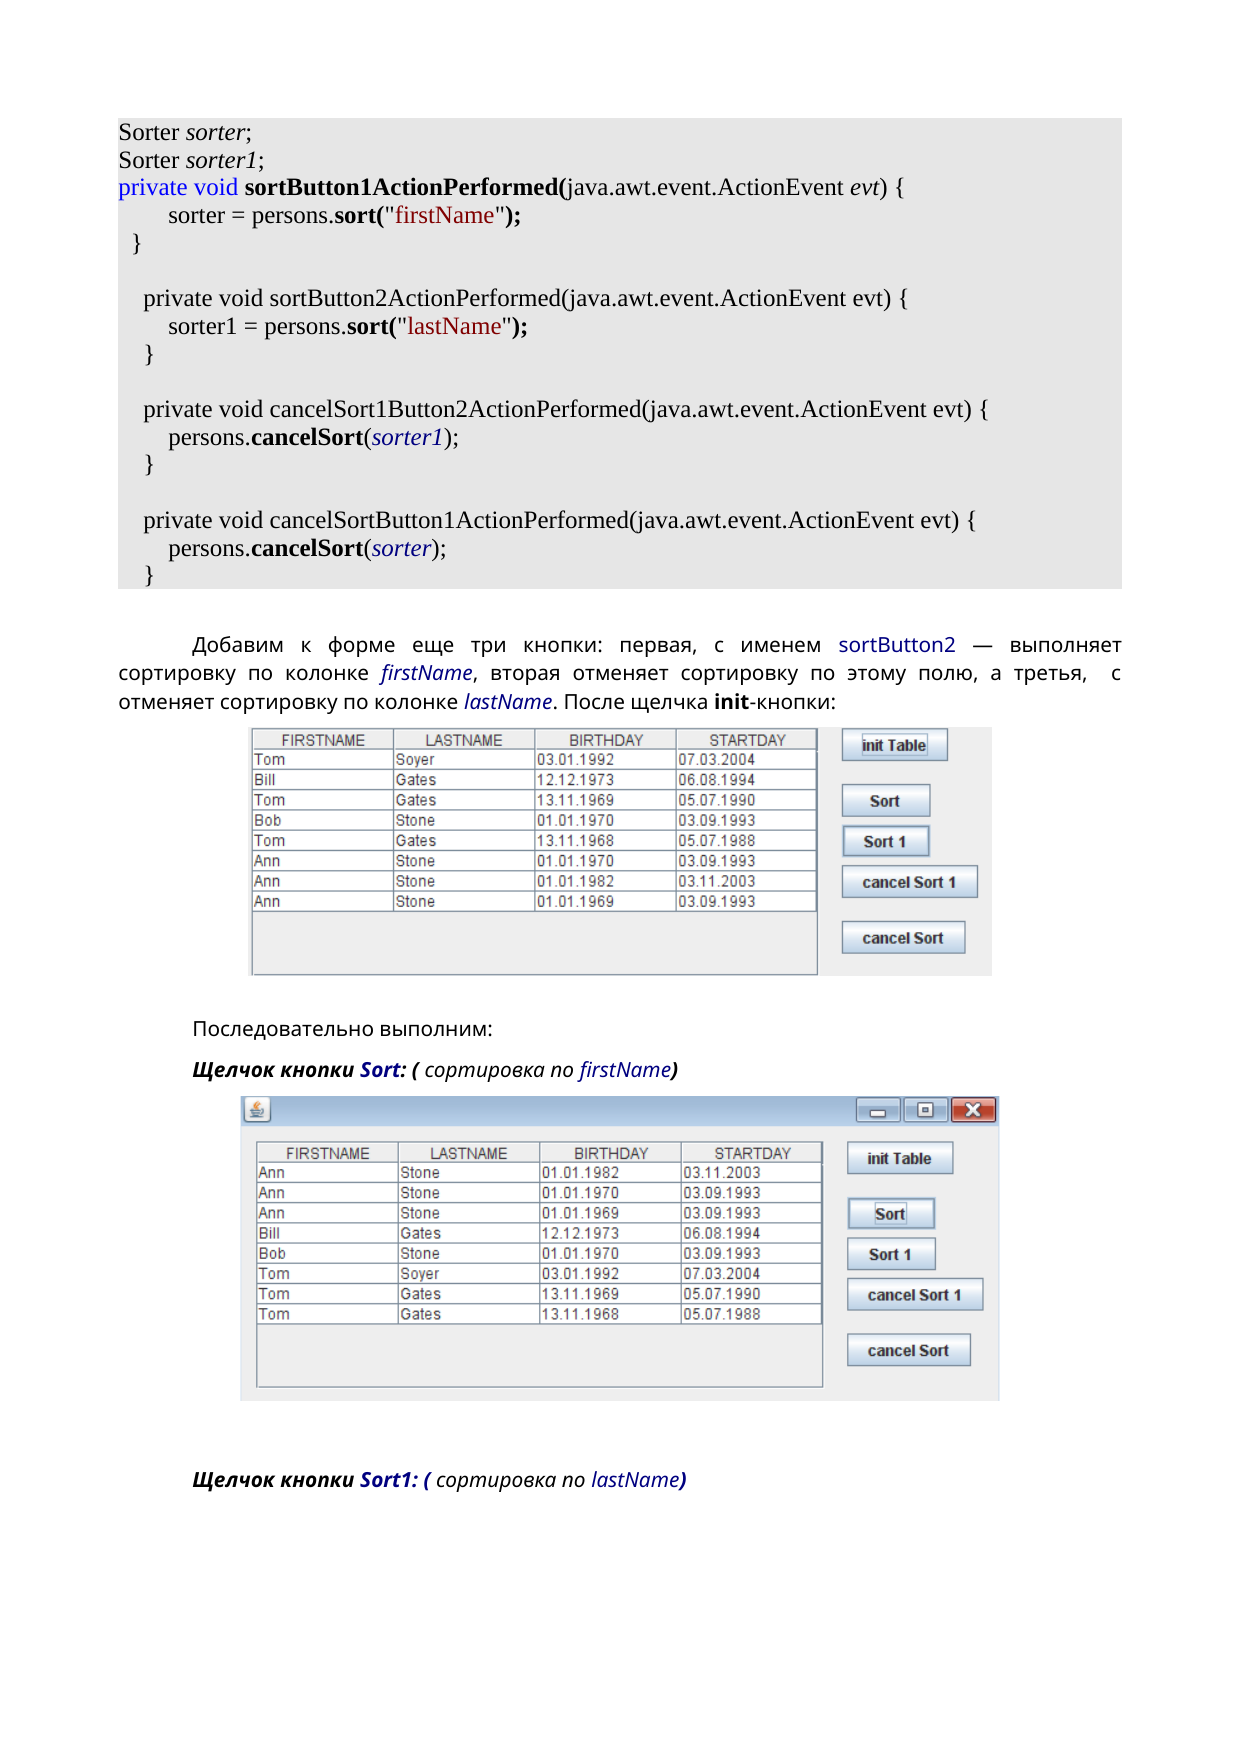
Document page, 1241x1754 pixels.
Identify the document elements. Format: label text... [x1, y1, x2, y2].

text private void sortButton1ActionPerformed(java.awt.event.ActionEvent evt) { [118, 173, 1122, 201]
text private void sortButton2ActionPerformed(java.awt.event.ActionEvent evt) { [118, 284, 1122, 312]
text Sorter sorter1; [118, 146, 1122, 173]
text Щелчок кнопки Sort: ( сортировка по firstName) [118, 1055, 1122, 1084]
text Щелчок кнопки Sort1: ( сортировка по lastName) [118, 1465, 1122, 1493]
text persons.cancelSort(sorter); [118, 534, 1122, 561]
text Последовательно выполним: [118, 1014, 1122, 1043]
text persons.cancelSort(sorter1); [118, 423, 1122, 451]
text private void cancelSortButton1ActionPerformed(java.awt.event.ActionEvent evt) { [118, 506, 1122, 534]
text Sorter sorter; [118, 118, 1122, 146]
text private void cancelSort1Button2ActionPerformed(java.awt.event.ActionEvent evt) { [118, 395, 1122, 423]
text Добавим к форме еще три кнопки: первая, с именем sortButton2 — выполняет сортировку по колонке firstName, вторая отменяет сортировку по этому полю, а третья, с отменяет сортировку по колонке lastName. После щелчка init-кнопки: [118, 630, 1122, 715]
text } [118, 561, 1122, 589]
text } [118, 451, 1122, 478]
text } [118, 340, 1122, 367]
text sorter1 = persons.sort("lastName"); [118, 312, 1122, 340]
text } [118, 229, 1122, 257]
text sorter = persons.sort("firstName"); [118, 201, 1122, 229]
